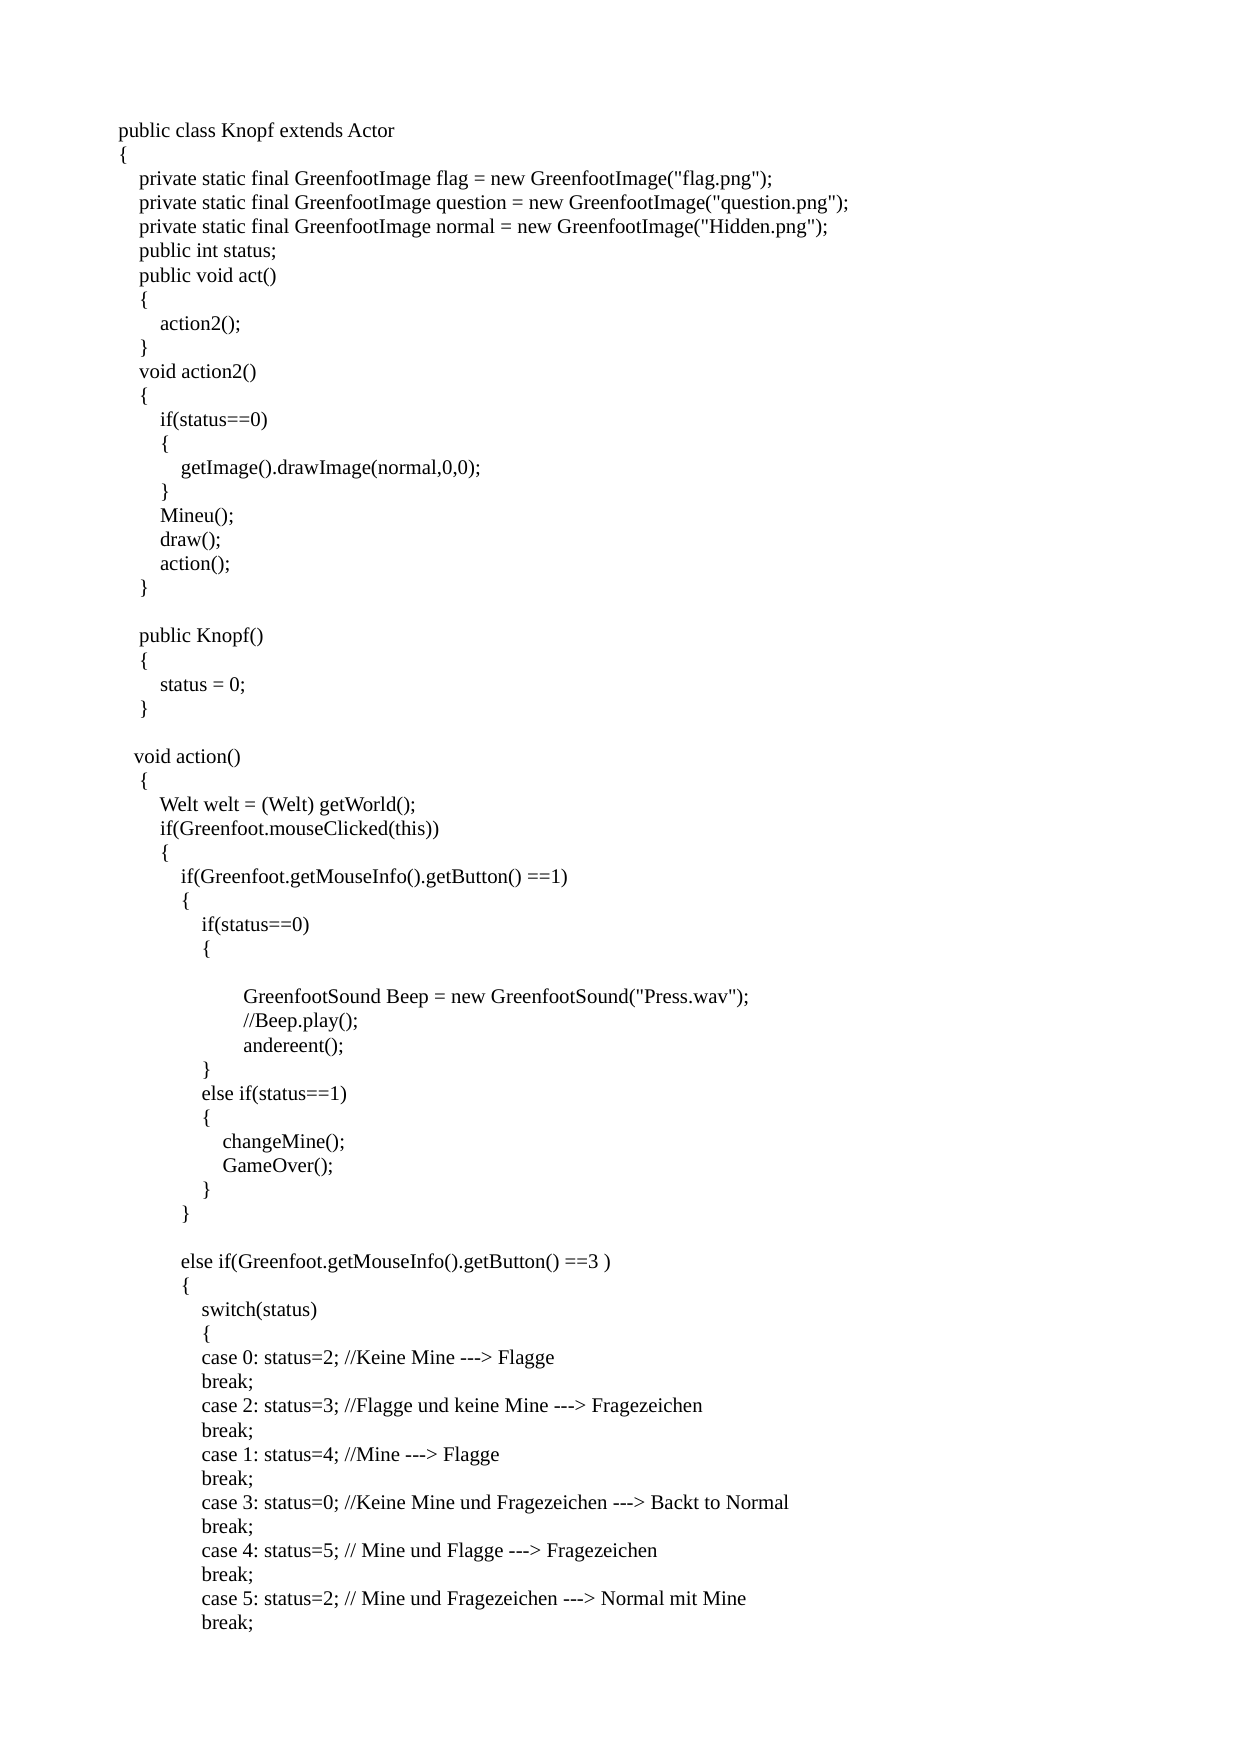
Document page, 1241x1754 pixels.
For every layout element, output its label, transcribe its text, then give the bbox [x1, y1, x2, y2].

text if(status==0) [118, 912, 1122, 936]
text { [118, 142, 1122, 166]
text } [118, 479, 1122, 503]
text { [118, 287, 1122, 311]
text Mineu(); [118, 503, 1122, 527]
text break; [118, 1417, 1122, 1442]
text case 2: status=3; //Flagge und keine Mine ---> Fragezeichen [118, 1393, 1122, 1417]
text case 1: status=4; //Mine ---> Flagge [118, 1442, 1122, 1466]
text draw(); [118, 527, 1122, 551]
text if(Greenfoot.mouseClicked(this)) [118, 816, 1122, 840]
text else if(Greenfoot.getMouseInfo().getButton() ==3 ) [118, 1249, 1122, 1273]
text getImage().drawImage(normal,0,0); [118, 455, 1122, 479]
text { [118, 431, 1122, 455]
text else if(status==1) [118, 1081, 1122, 1105]
text GreenfootSound Beep = new GreenfootSound("Press.wav"); [118, 984, 1122, 1008]
text private static final GreenfootImage normal = new GreenfootImage("Hidden.png"); [118, 214, 1122, 238]
text { [118, 383, 1122, 407]
text public Knopf() [118, 623, 1122, 647]
text private static final GreenfootImage flag = new GreenfootImage("flag.png"); [118, 166, 1122, 190]
text { [118, 647, 1122, 672]
text GameOver(); [118, 1153, 1122, 1177]
text status = 0; [118, 672, 1122, 696]
text switch(status) [118, 1297, 1122, 1321]
text } [118, 696, 1122, 720]
text andereent(); [118, 1032, 1122, 1057]
text { [118, 1273, 1122, 1297]
text { [118, 1105, 1122, 1129]
text void action() [118, 744, 1122, 768]
text } [118, 575, 1122, 599]
text if(status==0) [118, 407, 1122, 431]
text { [118, 840, 1122, 864]
text { [118, 768, 1122, 792]
text { [118, 936, 1122, 960]
text action2(); [118, 311, 1122, 335]
text if(Greenfoot.getMouseInfo().getButton() ==1) [118, 864, 1122, 888]
text //Beep.play(); [118, 1008, 1122, 1032]
text public void act() [118, 262, 1122, 287]
text case 5: status=2; // Mine und Fragezeichen ---> Normal mit Mine [118, 1586, 1122, 1610]
text { [118, 1321, 1122, 1345]
text } [118, 335, 1122, 359]
text break; [118, 1466, 1122, 1490]
text case 4: status=5; // Mine und Flagge ---> Fragezeichen [118, 1538, 1122, 1562]
text } [118, 1177, 1122, 1201]
text case 3: status=0; //Keine Mine und Fragezeichen ---> Backt to Normal [118, 1490, 1122, 1514]
text void action2() [118, 359, 1122, 383]
text { [118, 888, 1122, 912]
text changeMine(); [118, 1129, 1122, 1153]
text break; [118, 1610, 1122, 1634]
text break; [118, 1562, 1122, 1586]
text break; [118, 1369, 1122, 1393]
text public int status; [118, 238, 1122, 262]
text action(); [118, 551, 1122, 575]
text } [118, 1201, 1122, 1225]
text public class Knopf extends Actor [118, 118, 1122, 142]
text private static final GreenfootImage question = new GreenfootImage("question.png"); [118, 190, 1122, 214]
text Welt welt = (Welt) getWorld(); [118, 792, 1122, 816]
text case 0: status=2; //Keine Mine ---> Flagge [118, 1345, 1122, 1369]
text break; [118, 1514, 1122, 1538]
text } [118, 1057, 1122, 1081]
